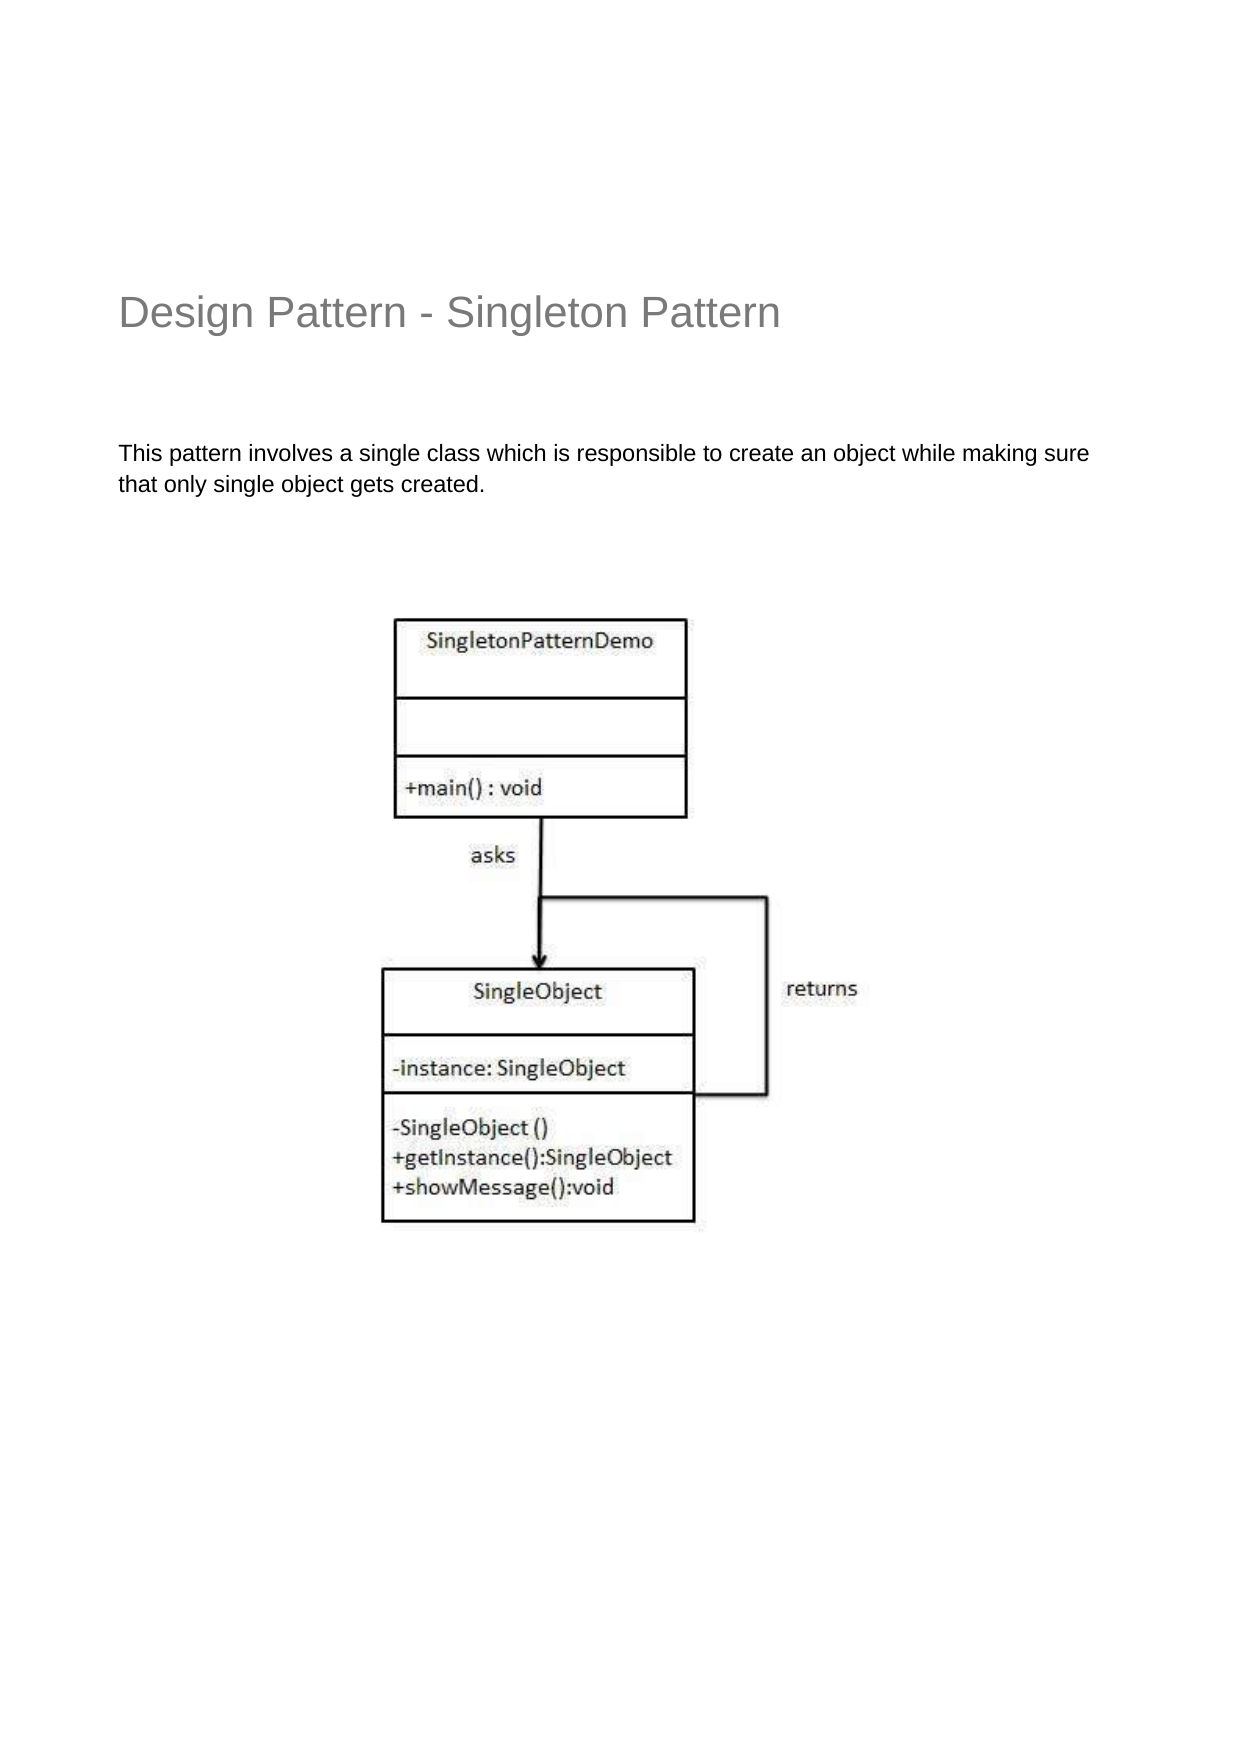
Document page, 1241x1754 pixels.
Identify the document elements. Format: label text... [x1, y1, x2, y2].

picture [369, 606, 871, 1234]
subtitle Design Pattern - Singleton Pattern [118, 286, 1122, 336]
text This pattern involves a single class which is responsible to create an object while making sure that only single object gets created. [118, 439, 1122, 497]
